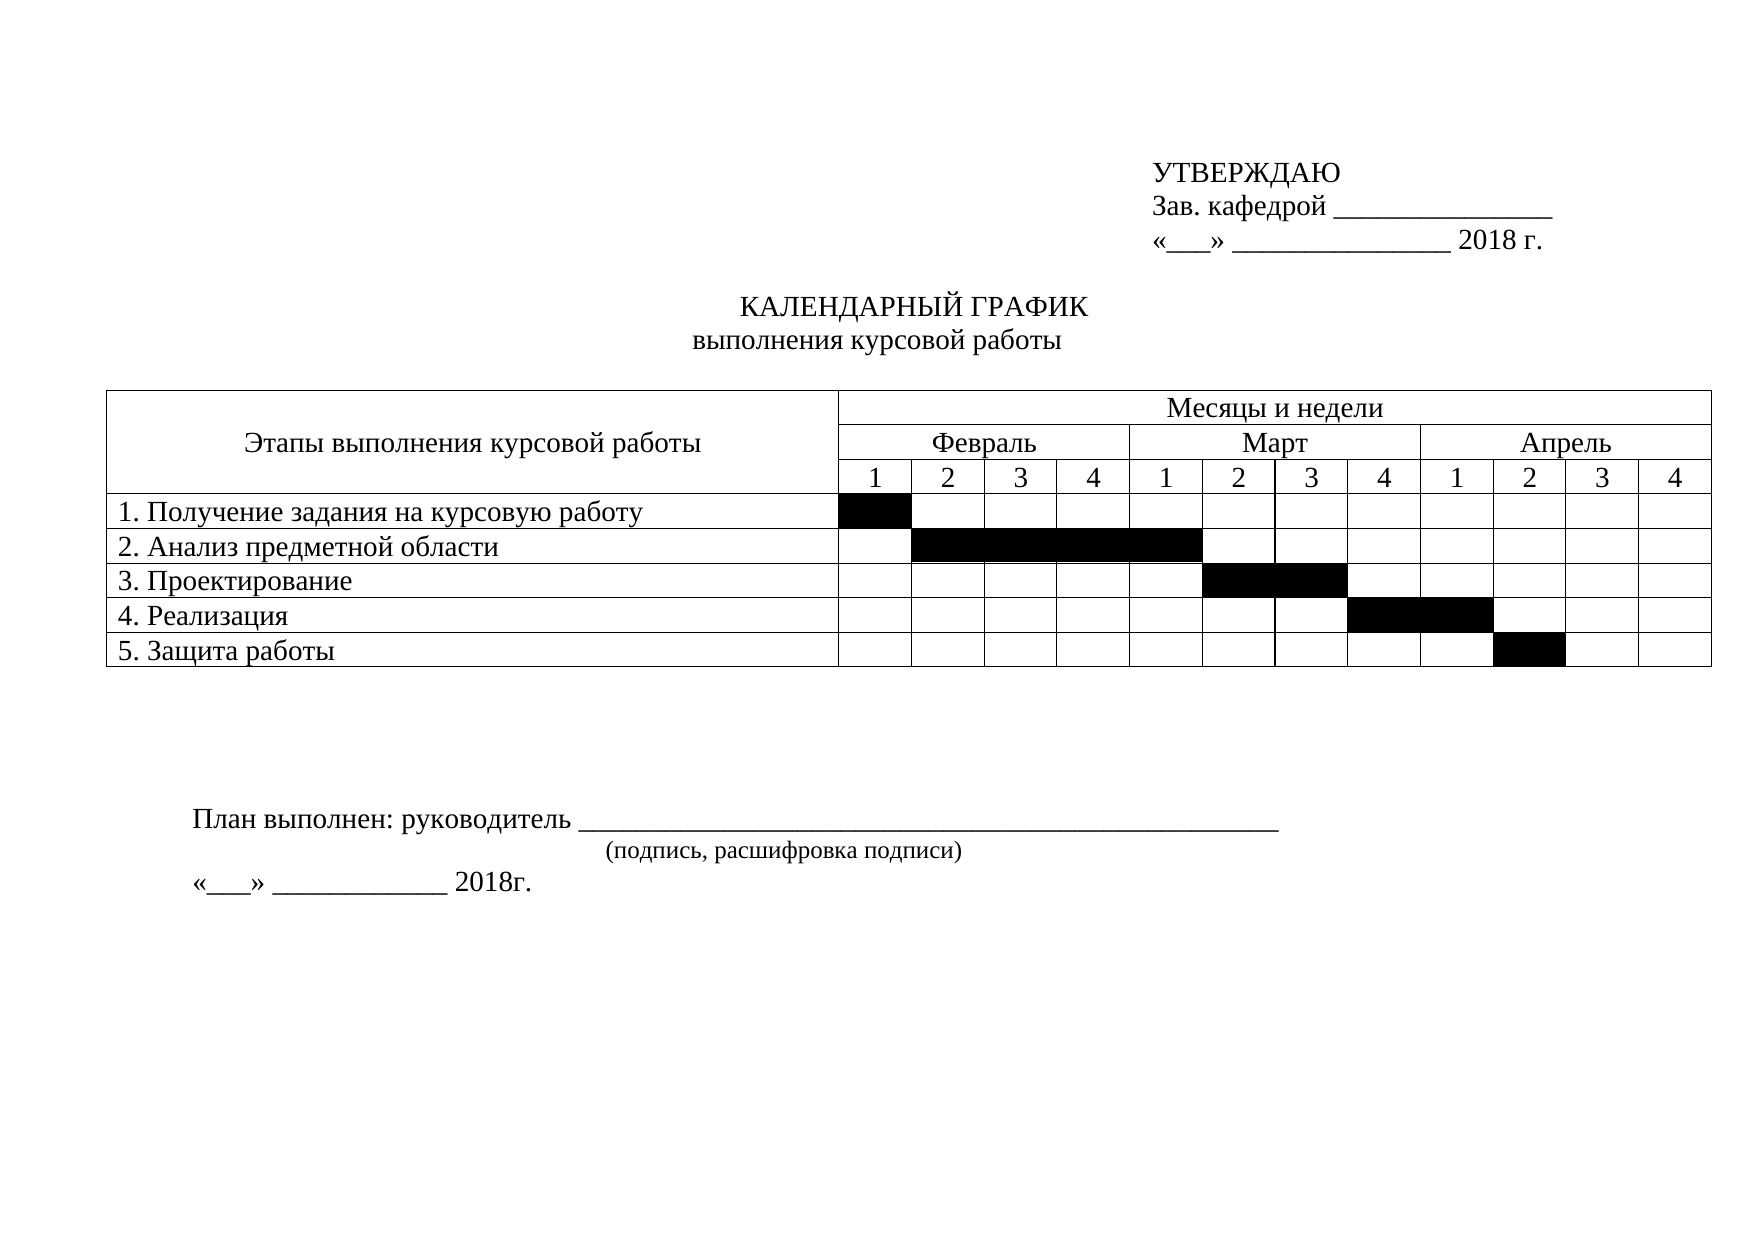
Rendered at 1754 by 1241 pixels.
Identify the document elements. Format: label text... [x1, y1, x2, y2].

table_cell [1494, 494, 1565, 528]
table_cell 3 [985, 460, 1056, 493]
table_cell [912, 598, 984, 632]
table_cell [1130, 564, 1202, 597]
table_cell [1348, 598, 1420, 632]
table_cell [912, 633, 984, 666]
table_cell [1057, 494, 1129, 528]
table_cell [1348, 529, 1420, 562]
table_cell [839, 564, 911, 597]
table_cell [1566, 494, 1638, 528]
table_cell [1057, 633, 1129, 666]
table_cell [1203, 494, 1274, 528]
text УТВЕРЖДАЮ [1078, 155, 1636, 188]
table_header Месяцы и недели [839, 391, 1711, 424]
text План выполнен: руководитель ________________________________________________ [118, 801, 1636, 835]
table_cell [1566, 529, 1638, 562]
table_cell [912, 529, 984, 562]
text (подпись, расшифровка подписи) [118, 835, 1636, 864]
table_cell [985, 633, 1056, 666]
table_cell [1057, 598, 1129, 632]
table_cell [1057, 529, 1129, 562]
table_cell [1276, 598, 1347, 632]
table_cell [1494, 564, 1565, 597]
table_cell [1348, 633, 1420, 666]
table_cell [912, 494, 984, 528]
table_cell [1494, 598, 1565, 632]
text «___» ____________ 2018г. [118, 864, 1636, 897]
table_cell [1348, 564, 1420, 597]
table_cell [1639, 598, 1711, 632]
table_cell [1421, 564, 1493, 597]
table_cell [912, 564, 984, 597]
text Зав. кафедрой _______________ [1078, 188, 1636, 222]
table_cell [1494, 529, 1565, 562]
table_cell [1203, 564, 1274, 597]
table_cell 2 [1203, 460, 1274, 493]
table_cell [1276, 529, 1347, 562]
table_cell [1421, 529, 1493, 562]
table_cell [839, 633, 911, 666]
table_cell [1348, 494, 1420, 528]
table_cell [1639, 494, 1711, 528]
table_cell [985, 529, 1056, 562]
table_cell [1276, 494, 1347, 528]
table_cell Март [1130, 425, 1420, 459]
table_cell [1203, 529, 1274, 562]
table_cell Февраль [839, 425, 1129, 459]
table_cell [1421, 633, 1493, 666]
table_cell [1566, 633, 1638, 666]
table_cell 3. Проектирование [107, 564, 838, 597]
table_cell [1639, 633, 1711, 666]
table_cell [1130, 529, 1202, 562]
table_cell [1276, 633, 1347, 666]
table_cell Апрель [1421, 425, 1711, 459]
table_cell [1057, 564, 1129, 597]
table_cell [839, 494, 911, 528]
table_cell 2. Анализ предметной области [107, 529, 838, 562]
table_cell [1566, 598, 1638, 632]
text «___» _______________ 2018 г. [1078, 222, 1636, 255]
table_cell 1 [1130, 460, 1202, 493]
table_cell [1203, 633, 1274, 666]
table_cell [985, 598, 1056, 632]
table_cell [1639, 529, 1711, 562]
table_header Этапы выполнения курсовой работы [107, 391, 838, 493]
table_cell 4 [1057, 460, 1129, 493]
table_cell 3 [1276, 460, 1347, 493]
table_cell 1 [1421, 460, 1493, 493]
table_cell 4 [1639, 460, 1711, 493]
table_cell [1130, 494, 1202, 528]
table_cell 4 [1348, 460, 1420, 493]
table_cell [1421, 494, 1493, 528]
table_cell [839, 529, 911, 562]
table_cell 2 [912, 460, 984, 493]
table_cell 4. Реализация [107, 598, 838, 632]
table_cell [839, 598, 911, 632]
table_cell [1421, 598, 1493, 632]
table_cell [1566, 564, 1638, 597]
table_cell 1 [839, 460, 911, 493]
table_cell [1494, 633, 1565, 666]
table_cell 1. Получение задания на курсовую работу [107, 494, 838, 528]
table_cell 3 [1566, 460, 1638, 493]
table_cell [1639, 564, 1711, 597]
table_cell [985, 564, 1056, 597]
table_cell [1130, 633, 1202, 666]
table_cell [985, 494, 1056, 528]
table_cell 5. Защита работы [107, 633, 838, 666]
table_cell 2 [1494, 460, 1565, 493]
text КАЛЕНДАРНЫЙ ГРАФИК выполнения курсовой работы [118, 289, 1636, 356]
table_cell [1130, 598, 1202, 632]
table_cell [1203, 598, 1274, 632]
table_cell [1276, 564, 1347, 597]
